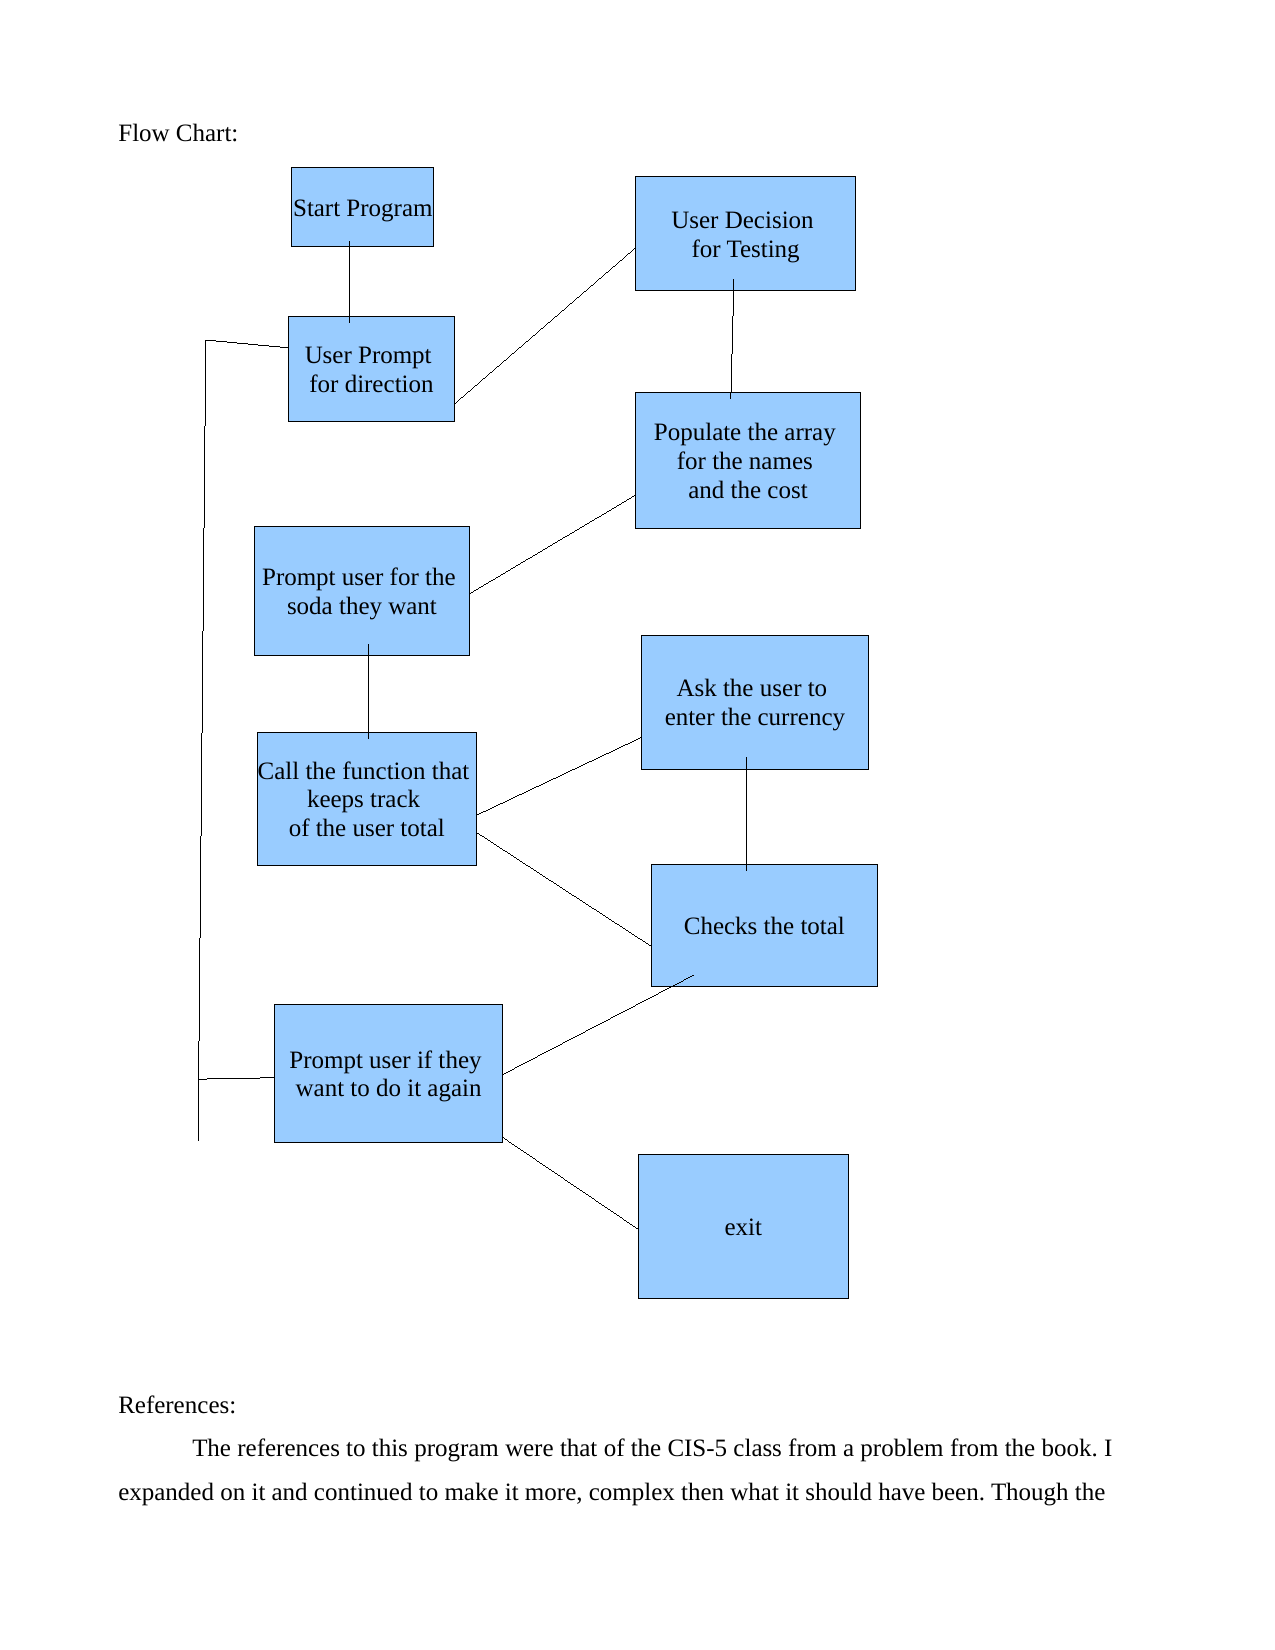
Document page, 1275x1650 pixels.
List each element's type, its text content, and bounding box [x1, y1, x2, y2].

text Flow Chart: [118, 118, 1157, 147]
text The references to this program were that of the CIS-5 class from a problem from the book. I expanded on it and continued to make it more, complex then what it should have been. Though the [118, 1433, 1157, 1505]
text References: [118, 1390, 1157, 1419]
